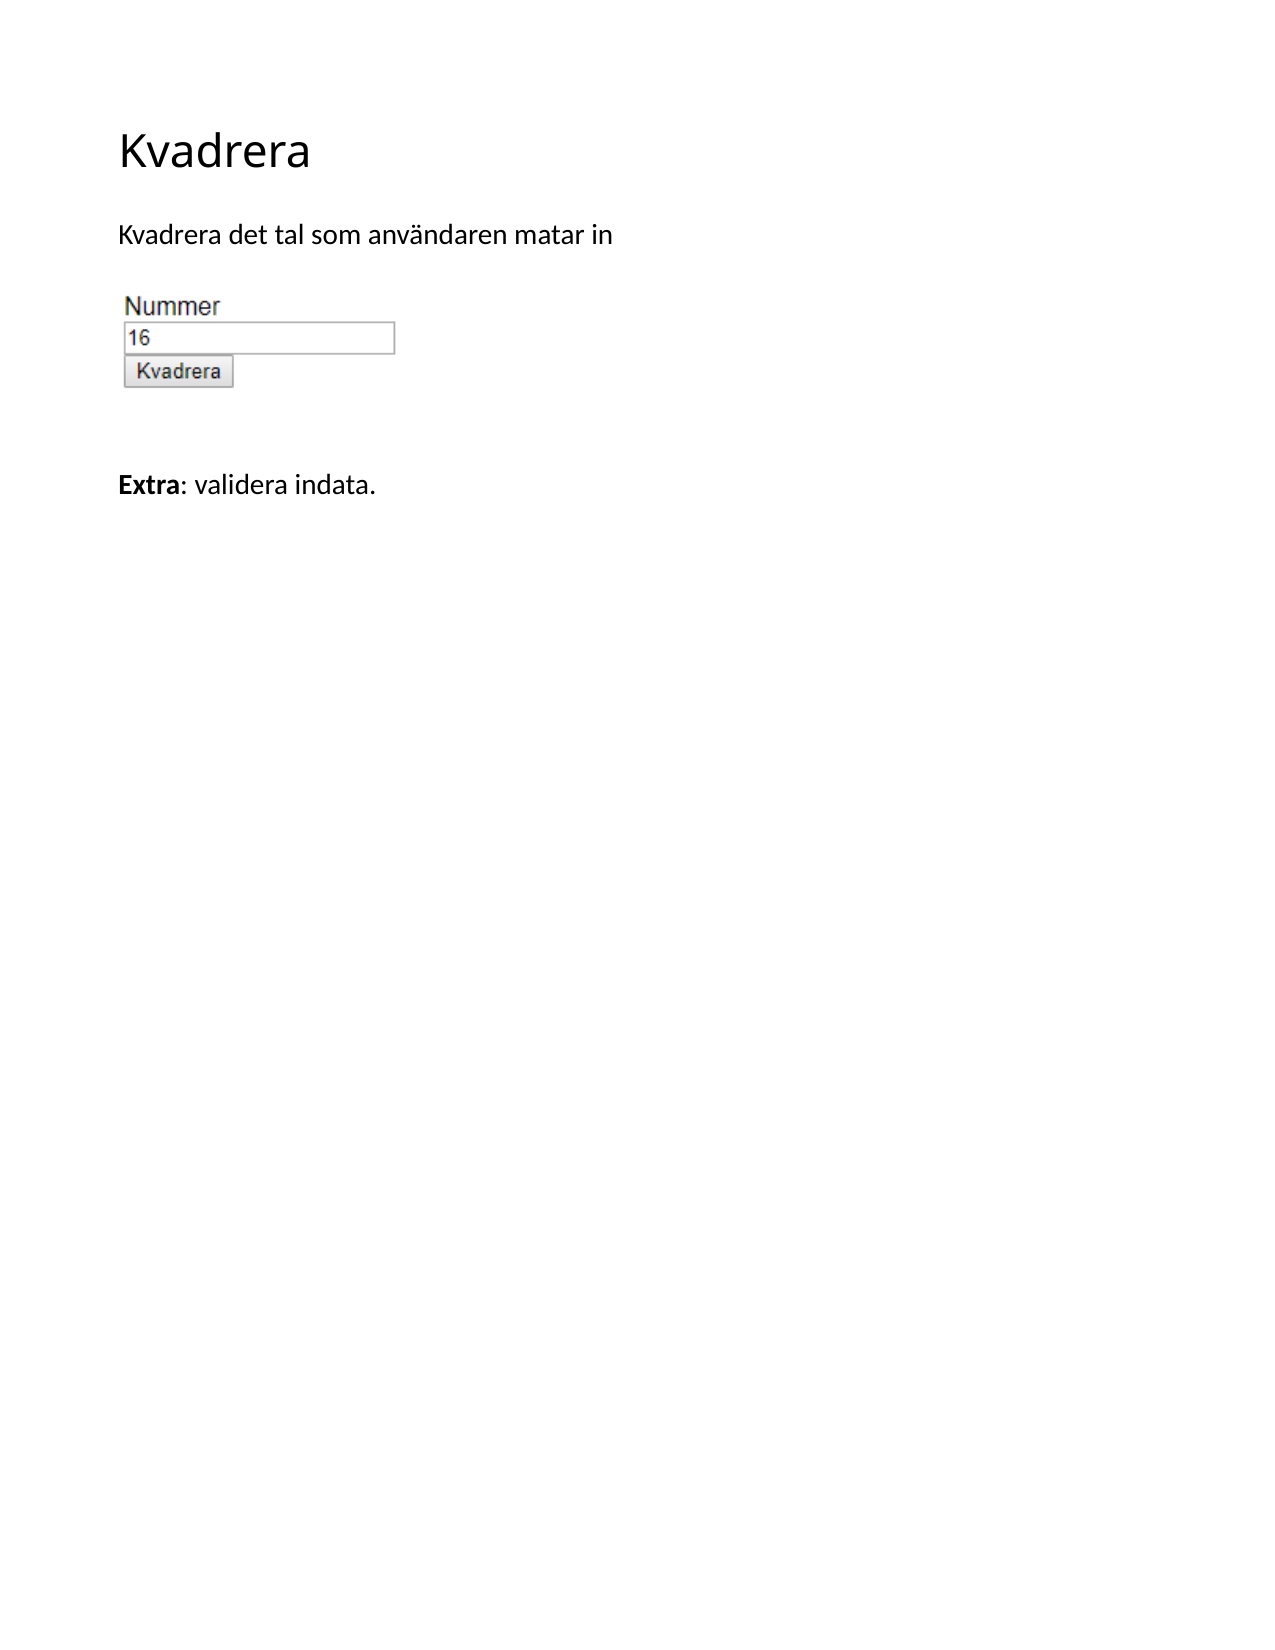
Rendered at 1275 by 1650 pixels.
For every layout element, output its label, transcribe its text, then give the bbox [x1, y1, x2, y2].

text Extra: validera indata. [118, 466, 1157, 502]
text Kvadrera det tal som användaren matar in [118, 216, 1157, 252]
picture [118, 287, 408, 396]
text Kvadrera [118, 118, 1157, 181]
